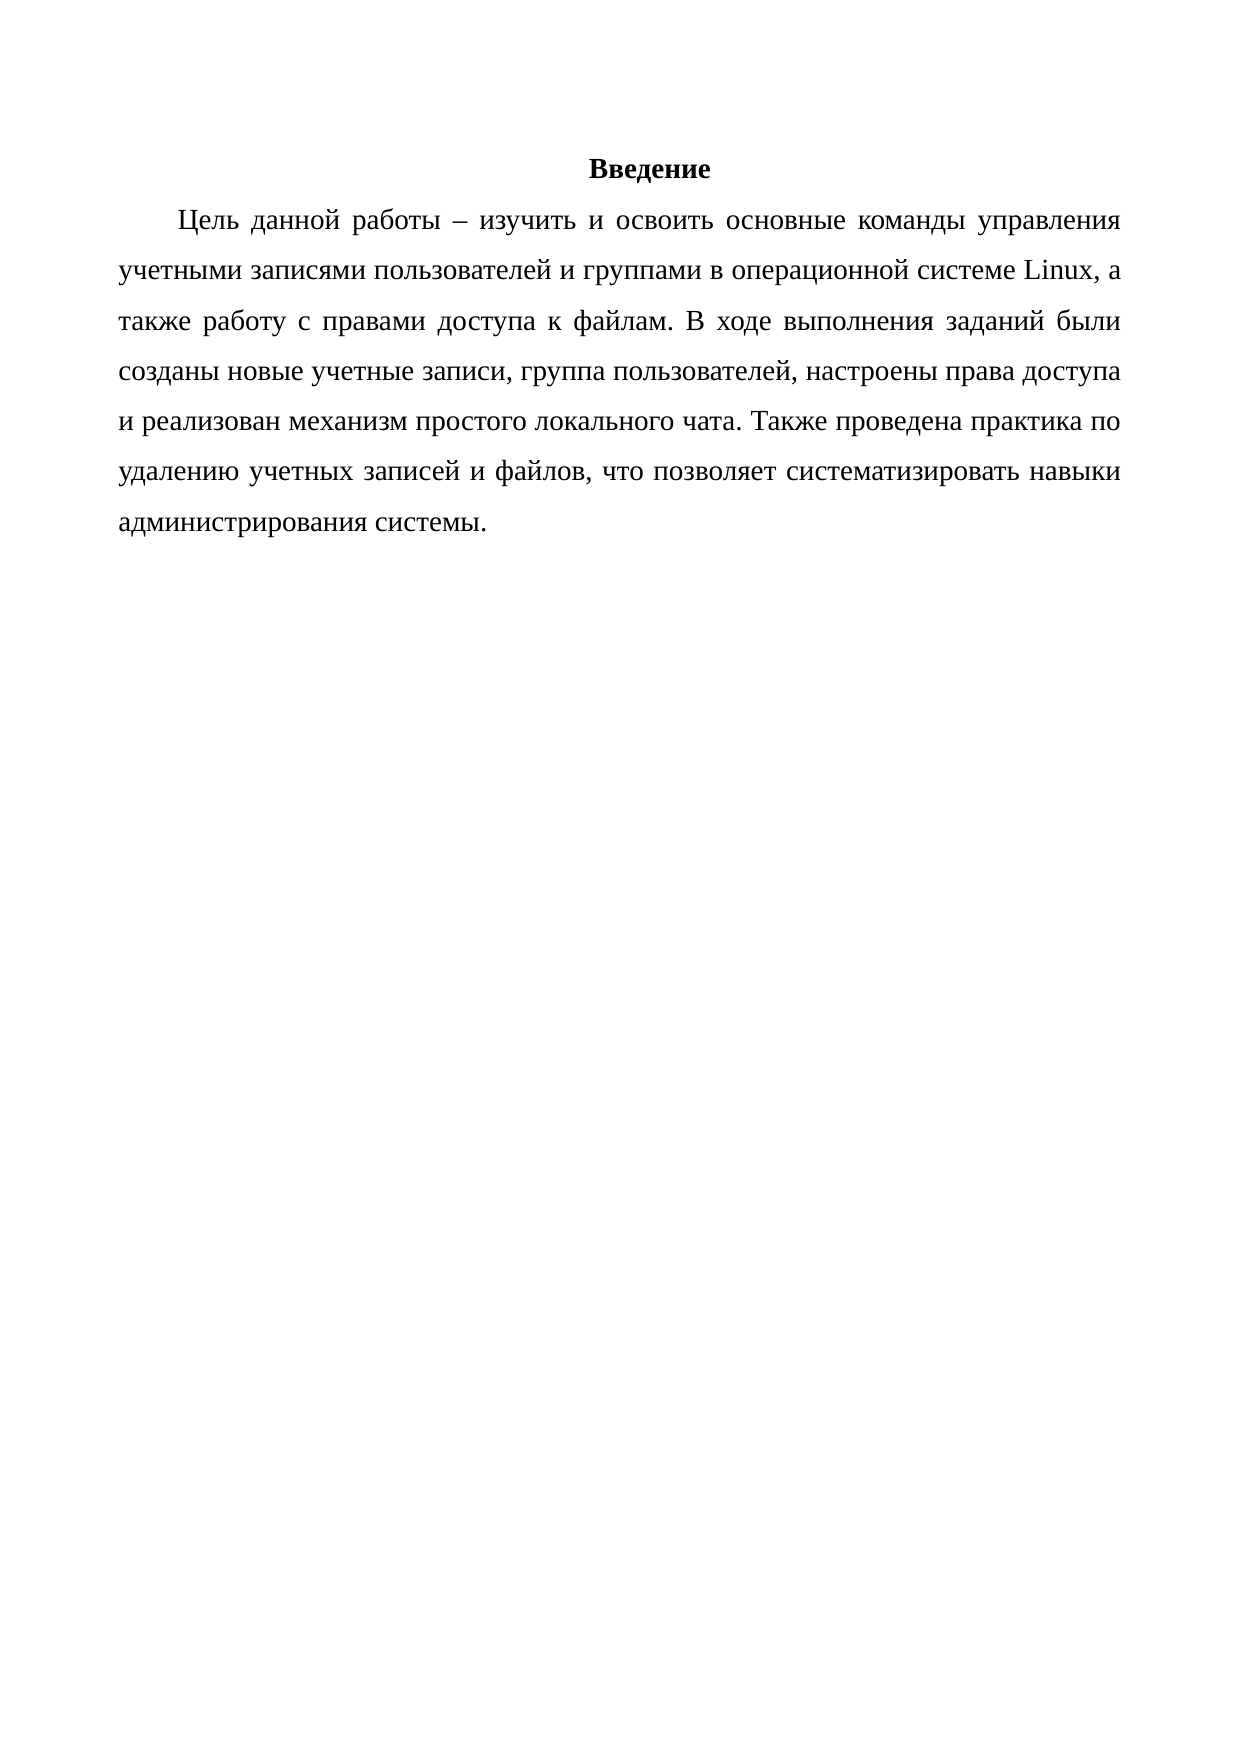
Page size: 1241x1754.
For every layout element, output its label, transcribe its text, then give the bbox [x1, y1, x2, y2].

text Введение [118, 152, 1122, 185]
text Цель данной работы – изучить и освоить основные команды управления учетными записями пользователей и группами в операционной системе Linux, а также работу с правами доступа к файлам. В ходе выполнения заданий были созданы новые учетные записи, группа пользователей, настроены права доступа и реализован механизм простого локального чата. Также проведена практика по удалению учетных записей и файлов, что позволяет систематизировать навыки администрирования системы. [118, 202, 1122, 537]
